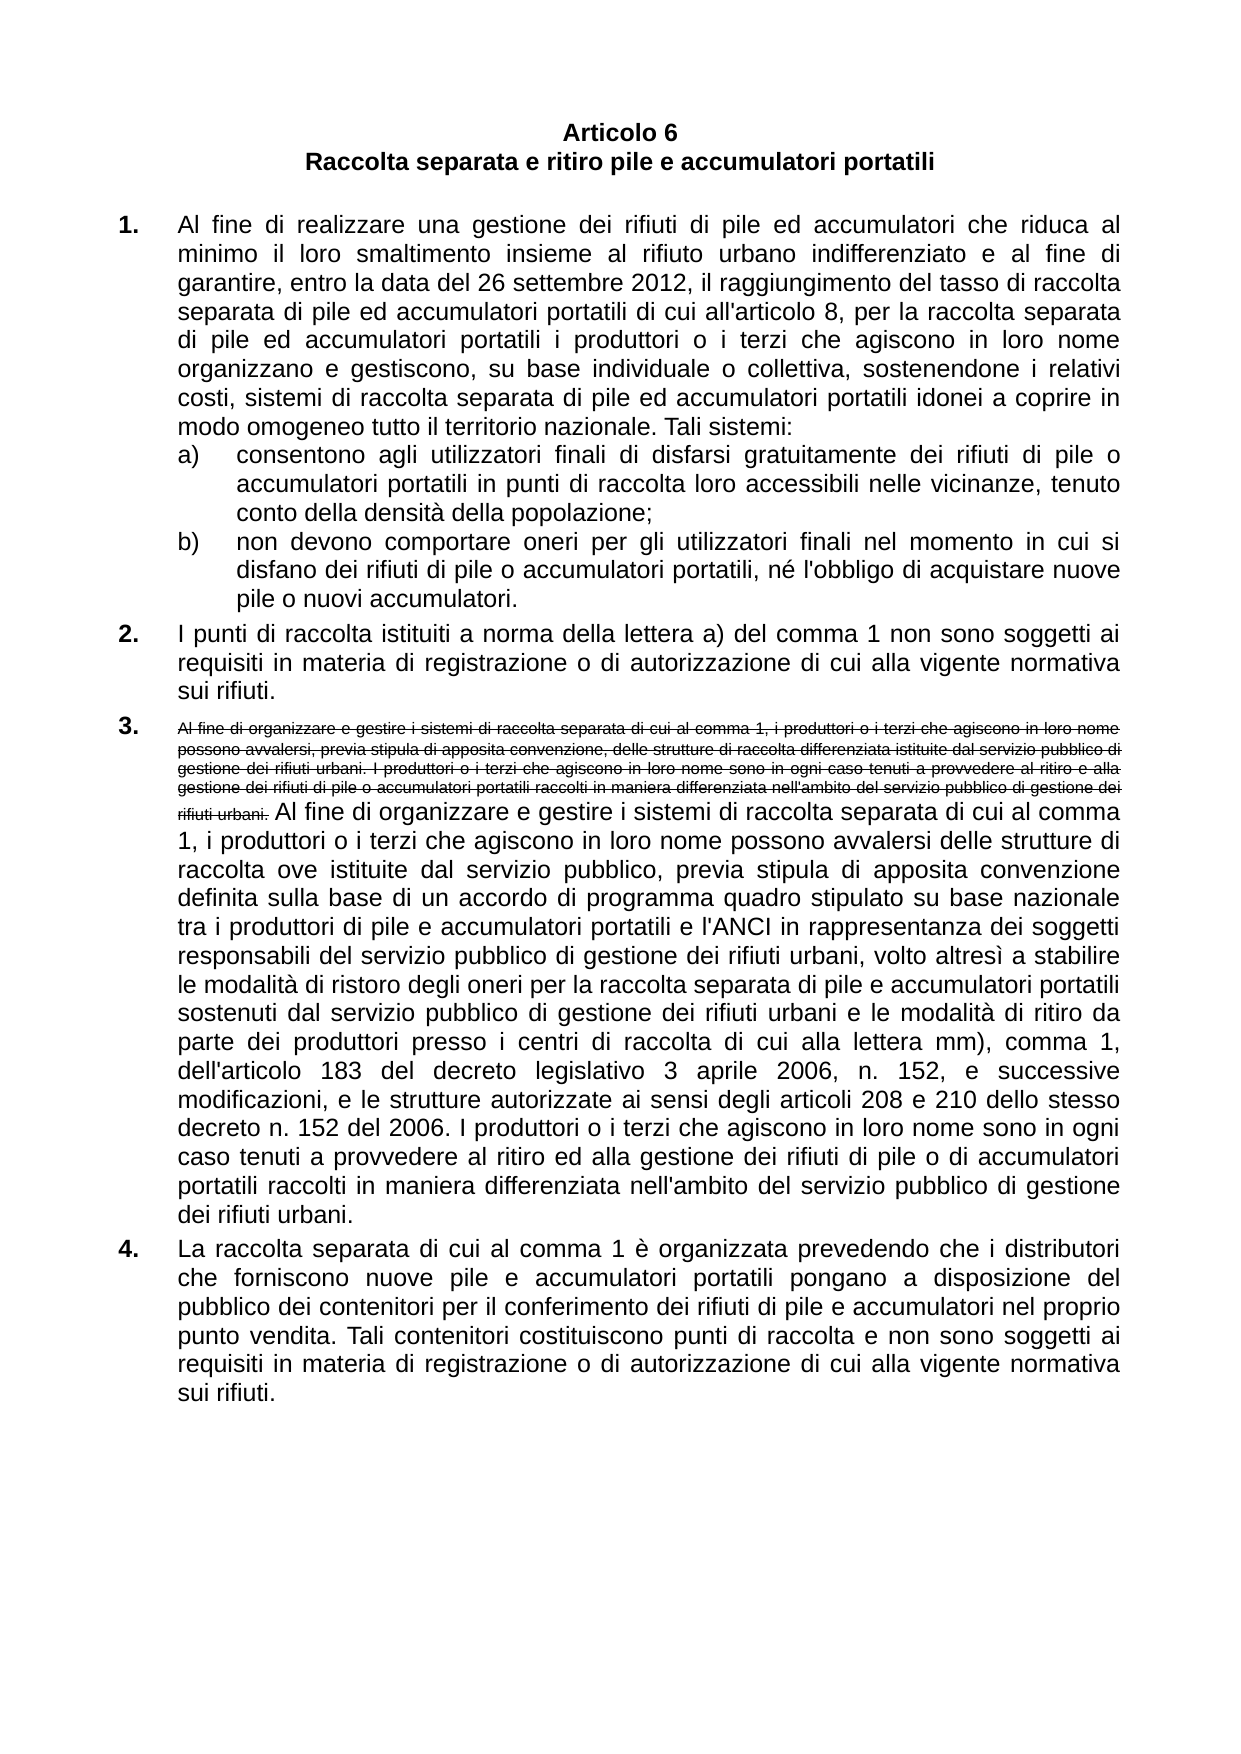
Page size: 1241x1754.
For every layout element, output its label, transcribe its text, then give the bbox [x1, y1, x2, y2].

text 2. I punti di raccolta istituiti a norma della lettera a) del comma 1 non sono soggetti ai requisiti in materia di registrazione o di autorizzazione di cui alla vigente normativa sui rifiuti. [118, 619, 1122, 705]
text 1. Al fine di realizzare una gestione dei rifiuti di pile ed accumulatori che riduca al minimo il loro smaltimento insieme al rifiuto urbano indifferenziato e al fine di garantire, entro la data del 26 settembre 2012, il raggiungimento del tasso di raccolta separata di pile ed accumulatori portatili di cui all'articolo 8, per la raccolta separata di pile ed accumulatori portatili i produttori o i terzi che agiscono in loro nome organizzano e gestiscono, su base individuale o collettiva, sostenendone i relativi costi, sistemi di raccolta separata di pile ed accumulatori portatili idonei a coprire in modo omogeneo tutto il territorio nazionale. Tali sistemi: [118, 210, 1122, 440]
subtitle Articolo 6 Raccolta separata e ritiro pile e accumulatori portatili [118, 118, 1122, 176]
text b) non devono comportare oneri per gli utilizzatori finali nel momento in cui si disfano dei rifiuti di pile o accumulatori portatili, né l'obbligo di acquistare nuove pile o nuovi accumulatori. [177, 527, 1122, 613]
text 3. Al fine di organizzare e gestire i sistemi di raccolta separata di cui al comma 1, i produttori o i terzi che agiscono in loro nome possono avvalersi, previa stipula di apposita convenzione, delle strutture di raccolta differenziata istituite dal servizio pubblico di gestione dei rifiuti urbani. I produttori o i terzi che agiscono in loro nome sono in ogni caso tenuti a provvedere al ritiro e alla gestione dei rifiuti di pile o accumulatori portatili raccolti in maniera differenziata nell'ambito del servizio pubblico di gestione dei rifiuti urbani. Al fine di organizzare e gestire i sistemi di raccolta separata di cui al comma 1, i produttori o i terzi che agiscono in loro nome possono avvalersi delle strutture di raccolta ove istituite dal servizio pubblico, previa stipula di apposita convenzione definita sulla base di un accordo di programma quadro stipulato su base nazionale tra i produttori di pile e accumulatori portatili e l'ANCI in rappresentanza dei soggetti responsabili del servizio pubblico di gestione dei rifiuti urbani, volto altresì a stabilire le modalità di ristoro degli oneri per la raccolta separata di pile e accumulatori portatili sostenuti dal servizio pubblico di gestione dei rifiuti urbani e le modalità di ritiro da parte dei produttori presso i centri di raccolta di cui alla lettera mm), comma 1, dell'articolo 183 del decreto legislativo 3 aprile 2006, n. 152, e successive modificazioni, e le strutture autorizzate ai sensi degli articoli 208 e 210 dello stesso decreto n. 152 del 2006. I produttori o i terzi che agiscono in loro nome sono in ogni caso tenuti a provvedere al ritiro ed alla gestione dei rifiuti di pile o di accumulatori portatili raccolti in maniera differenziata nell'ambito del servizio pubblico di gestione dei rifiuti urbani. [118, 711, 1122, 1228]
text 4. La raccolta separata di cui al comma 1 è organizzata prevedendo che i distributori che forniscono nuove pile e accumulatori portatili pongano a disposizione del pubblico dei contenitori per il conferimento dei rifiuti di pile e accumulatori nel proprio punto vendita. Tali contenitori costituiscono punti di raccolta e non sono soggetti ai requisiti in materia di registrazione o di autorizzazione di cui alla vigente normativa sui rifiuti. [118, 1234, 1122, 1407]
text a) consentono agli utilizzatori finali di disfarsi gratuitamente dei rifiuti di pile o accumulatori portatili in punti di raccolta loro accessibili nelle vicinanze, tenuto conto della densità della popolazione; [177, 440, 1122, 527]
